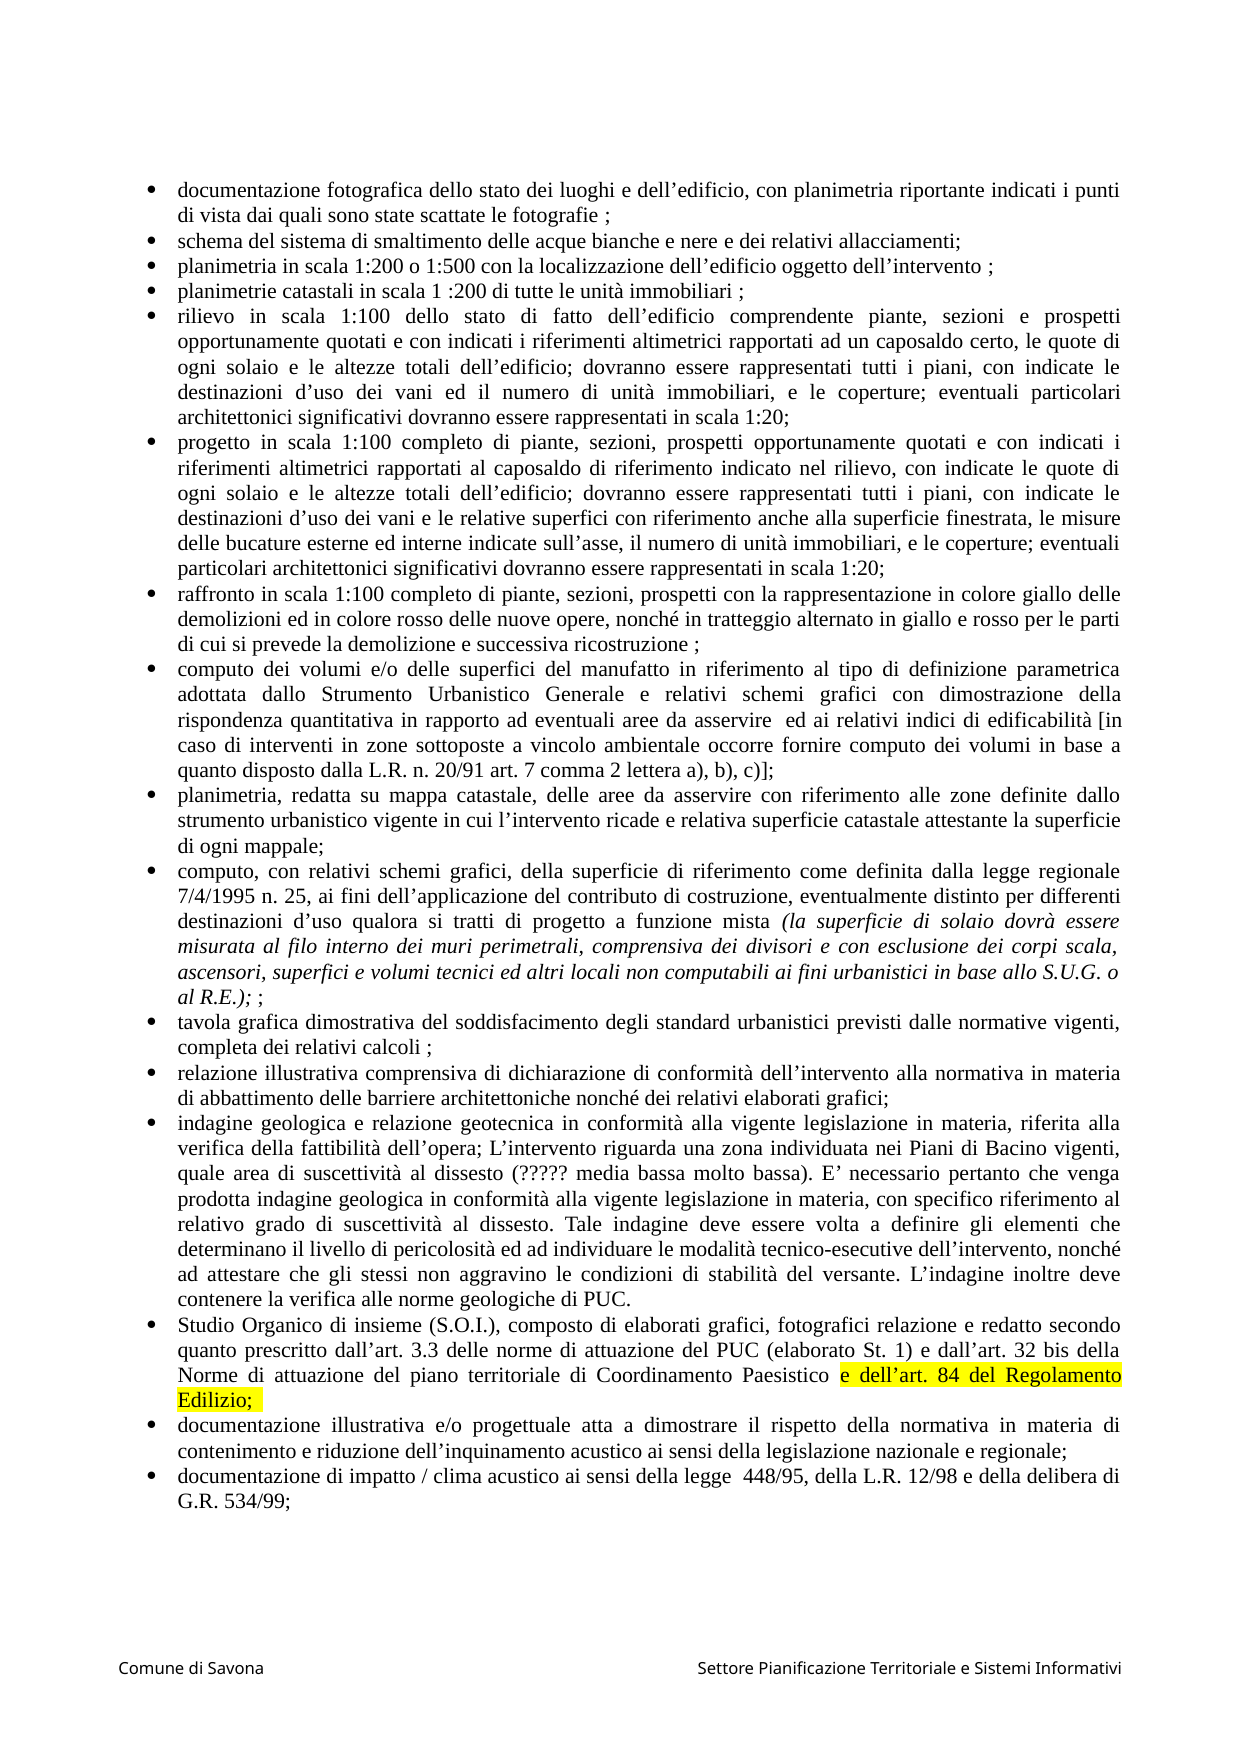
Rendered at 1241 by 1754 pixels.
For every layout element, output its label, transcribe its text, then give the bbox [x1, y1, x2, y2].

list Studio Organico di insieme (S.O.I.), composto di elaborati grafici, fotografici relazione e redatto secondo quanto prescritto dall’art. 3.3 delle norme di attuazione del PUC (elaborato St. 1) e dall’art. 32 bis della Norme di attuazione del piano territoriale di Coordinamento Paesistico e dell’art. 84 del Regolamento Edilizio; [148, 1312, 1122, 1412]
list planimetria, redatta su mappa catastale, delle aree da asservire con riferimento alle zone definite dallo strumento urbanistico vigente in cui l’intervento ricade e relativa superficie catastale attestante la superficie di ogni mappale; [148, 782, 1122, 858]
list planimetrie catastali in scala 1 :200 di tutte le unità immobiliari ; [148, 278, 1122, 303]
list progetto in scala 1:100 completo di piante, sezioni, prospetti opportunamente quotati e con indicati i riferimenti altimetrici rapportati al caposaldo di riferimento indicato nel rilievo, con indicate le quote di ogni solaio e le altezze totali dell’edificio; dovranno essere rappresentati tutti i piani, con indicate le destinazioni d’uso dei vani e le relative superfici con riferimento anche alla superficie finestrata, le misure delle bucature esterne ed interne indicate sull’asse, il numero di unità immobiliari, e le coperture; eventuali particolari architettonici significativi dovranno essere rappresentati in scala 1:20; [148, 429, 1122, 581]
list documentazione illustrativa e/o progettuale atta a dimostrare il rispetto della normativa in materia di contenimento e riduzione dell’inquinamento acustico ai sensi della legislazione nazionale e regionale; [148, 1412, 1122, 1463]
list documentazione di impatto / clima acustico ai sensi della legge 448/95, della L.R. 12/98 e della delibera di G.R. 534/99; [148, 1463, 1122, 1513]
list indagine geologica e relazione geotecnica in conformità alla vigente legislazione in materia, riferita alla verifica della fattibilità dell’opera; L’intervento riguarda una zona individuata nei Piani di Bacino vigenti, quale area di suscettività al dissesto (????? media bassa molto bassa). E’ necessario pertanto che venga prodotta indagine geologica in conformità alla vigente legislazione in materia, con specifico riferimento al relativo grado di suscettività al dissesto. Tale indagine deve essere volta a definire gli elementi che determinano il livello di pericolosità ed ad individuare le modalità tecnico-esecutive dell’intervento, nonché ad attestare che gli stessi non aggravino le condizioni di stabilità del versante. L’indagine inoltre deve contenere la verifica alle norme geologiche di PUC. [148, 1110, 1122, 1312]
list rilievo in scala 1:100 dello stato di fatto dell’edificio comprendente piante, sezioni e prospetti opportunamente quotati e con indicati i riferimenti altimetrici rapportati ad un caposaldo certo, le quote di ogni solaio e le altezze totali dell’edificio; dovranno essere rappresentati tutti i piani, con indicate le destinazioni d’uso dei vani ed il numero di unità immobiliari, e le coperture; eventuali particolari architettonici significativi dovranno essere rappresentati in scala 1:20; [148, 303, 1122, 429]
list computo, con relativi schemi grafici, della superficie di riferimento come definita dalla legge regionale 7/4/1995 n. 25, ai fini dell’applicazione del contributo di costruzione, eventualmente distinto per differenti destinazioni d’uso qualora si tratti di progetto a funzione mista (la superficie di solaio dovrà essere misurata al filo interno dei muri perimetrali, comprensiva dei divisori e con esclusione dei corpi scala, ascensori, superfici e volumi tecnici ed altri locali non computabili ai fini urbanistici in base allo S.U.G. o al R.E.); ; [148, 858, 1122, 1009]
list documentazione fotografica dello stato dei luoghi e dell’edificio, con planimetria riportante indicati i punti di vista dai quali sono state scattate le fotografie ; [148, 177, 1122, 228]
list schema del sistema di smaltimento delle acque bianche e nere e dei relativi allacciamenti; [148, 228, 1122, 253]
list raffronto in scala 1:100 completo di piante, sezioni, prospetti con la rappresentazione in colore giallo delle demolizioni ed in colore rosso delle nuove opere, nonché in tratteggio alternato in giallo e rosso per le parti di cui si prevede la demolizione e successiva ricostruzione ; [148, 581, 1122, 656]
list tavola grafica dimostrativa del soddisfacimento degli standard urbanistici previsti dalle normative vigenti, completa dei relativi calcoli ; [148, 1009, 1122, 1059]
list relazione illustrativa comprensiva di dichiarazione di conformità dell’intervento alla normativa in materia di abbattimento delle barriere architettoniche nonché dei relativi elaborati grafici; [148, 1059, 1122, 1110]
list planimetria in scala 1:200 o 1:500 con la localizzazione dell’edificio oggetto dell’intervento ; [148, 253, 1122, 278]
list computo dei volumi e/o delle superfici del manufatto in riferimento al tipo di definizione parametrica adottata dallo Strumento Urbanistico Generale e relativi schemi grafici con dimostrazione della rispondenza quantitativa in rapporto ad eventuali aree da asservire ed ai relativi indici di edificabilità [in caso di interventi in zone sottoposte a vincolo ambientale occorre fornire computo dei volumi in base a quanto disposto dalla L.R. n. 20/91 art. 7 comma 2 lettera a), b), c)]; [148, 656, 1122, 782]
